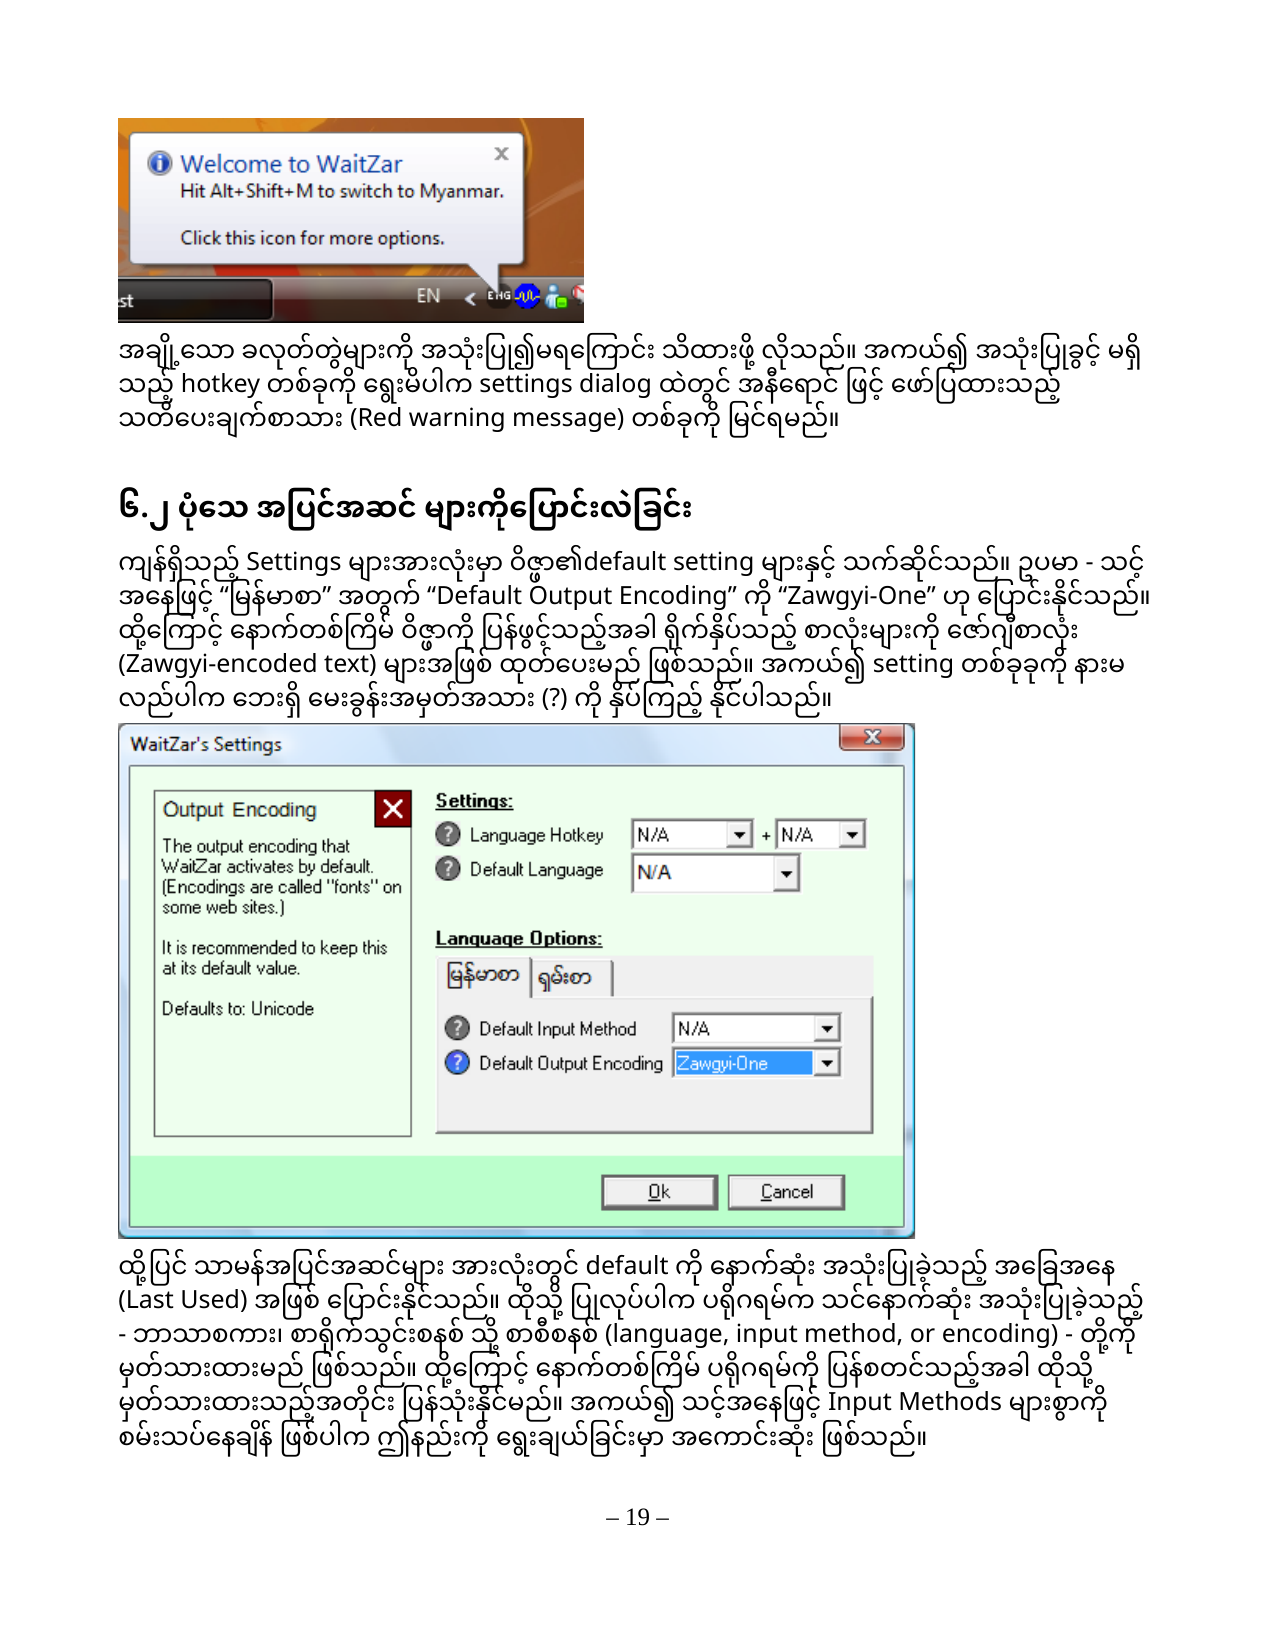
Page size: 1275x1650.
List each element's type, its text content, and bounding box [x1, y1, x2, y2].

text အချို့သော ခလုတ်တွဲများကို အသုံးပြု၍မရကြောင်း သိထားဖို့ လိုသည်။ အကယ်၍ အသုံးပြုခွင့် မရှိသည့် hotkey တစ်ခုကို ရွေးမိပါက settings dialog ထဲတွင် အနီရောင် ဖြင့် ဖော်ပြထားသည့် သတိပေးချက်စာသား (Red warning message) တစ်ခုကို မြင်ရမည်။ [118, 118, 1157, 434]
subtitle ၆.၂ ပုံသေ အပြင်အဆင် များကိုပြောင်းလဲခြင်း [118, 486, 1157, 526]
text ကျန်ရှိသည့် Settings များအားလုံးမှာ ဝိဇ္ဖာ၏default setting များနှင့် သက်ဆိုင်သည်။ ဥပမာ - သင့်အနေဖြင့် “မြန်မာစာ” အတွက် “Default Output Encoding” ကို “Zawgyi-One” ဟု ပြောင်းနိုင်သည်။ ထို့ကြောင့် နောက်တစ်ကြိမ် ဝိဇ္ဖာကို ပြန်ဖွင့်သည့်အခါ ရိုက်နှိပ်သည့် စာလုံးများကို ဇော်ဂျီစာလုံး (Zawgyi-encoded text) များအဖြစ် ထုတ်ပေးမည် ဖြစ်သည်။ အကယ်၍ setting တစ်ခုခုကို နားမလည်ပါက ဘေးရှိ မေးခွန်းအမှတ်အသား (?) ကို နှိပ်ကြည့် နိုင်ပါသည်။ [118, 544, 1157, 714]
picture [118, 723, 915, 1239]
text ထို့ပြင် သာမန်အပြင်အဆင်များ အားလုံးတွင် default ကို နောက်ဆုံး အသုံးပြုခဲ့သည့် အခြေအနေ (Last Used) အဖြစ် ပြောင်းနိုင်သည်။ ထိုသို့ ပြုလုပ်ပါက ပရိုဂရမ်က သင်နောက်ဆုံး အသုံးပြုခဲ့သည့် - ဘာသာစကား၊ စာရိုက်သွင်းစနစ် သို့ စာစီစနစ် (language, input method, or encoding) - တို့ကို မှတ်သားထားမည် ဖြစ်သည်။ ထို့ကြောင့် နောက်တစ်ကြိမ် ပရိုဂရမ်ကို ပြန်စတင်သည့်အခါ ထိုသို့ မှတ်သားထားသည့်အတိုင်း ပြန်သုံးနိုင်မည်။ အကယ်၍ သင့်အနေဖြင့် Input Methods များစွာကို စမ်းသပ်နေချိန် ဖြစ်ပါက ဤနည်းကို ရွေးချယ်ခြင်းမှာ အကောင်းဆုံး ဖြစ်သည်။ [118, 723, 1157, 1452]
picture [118, 118, 584, 323]
